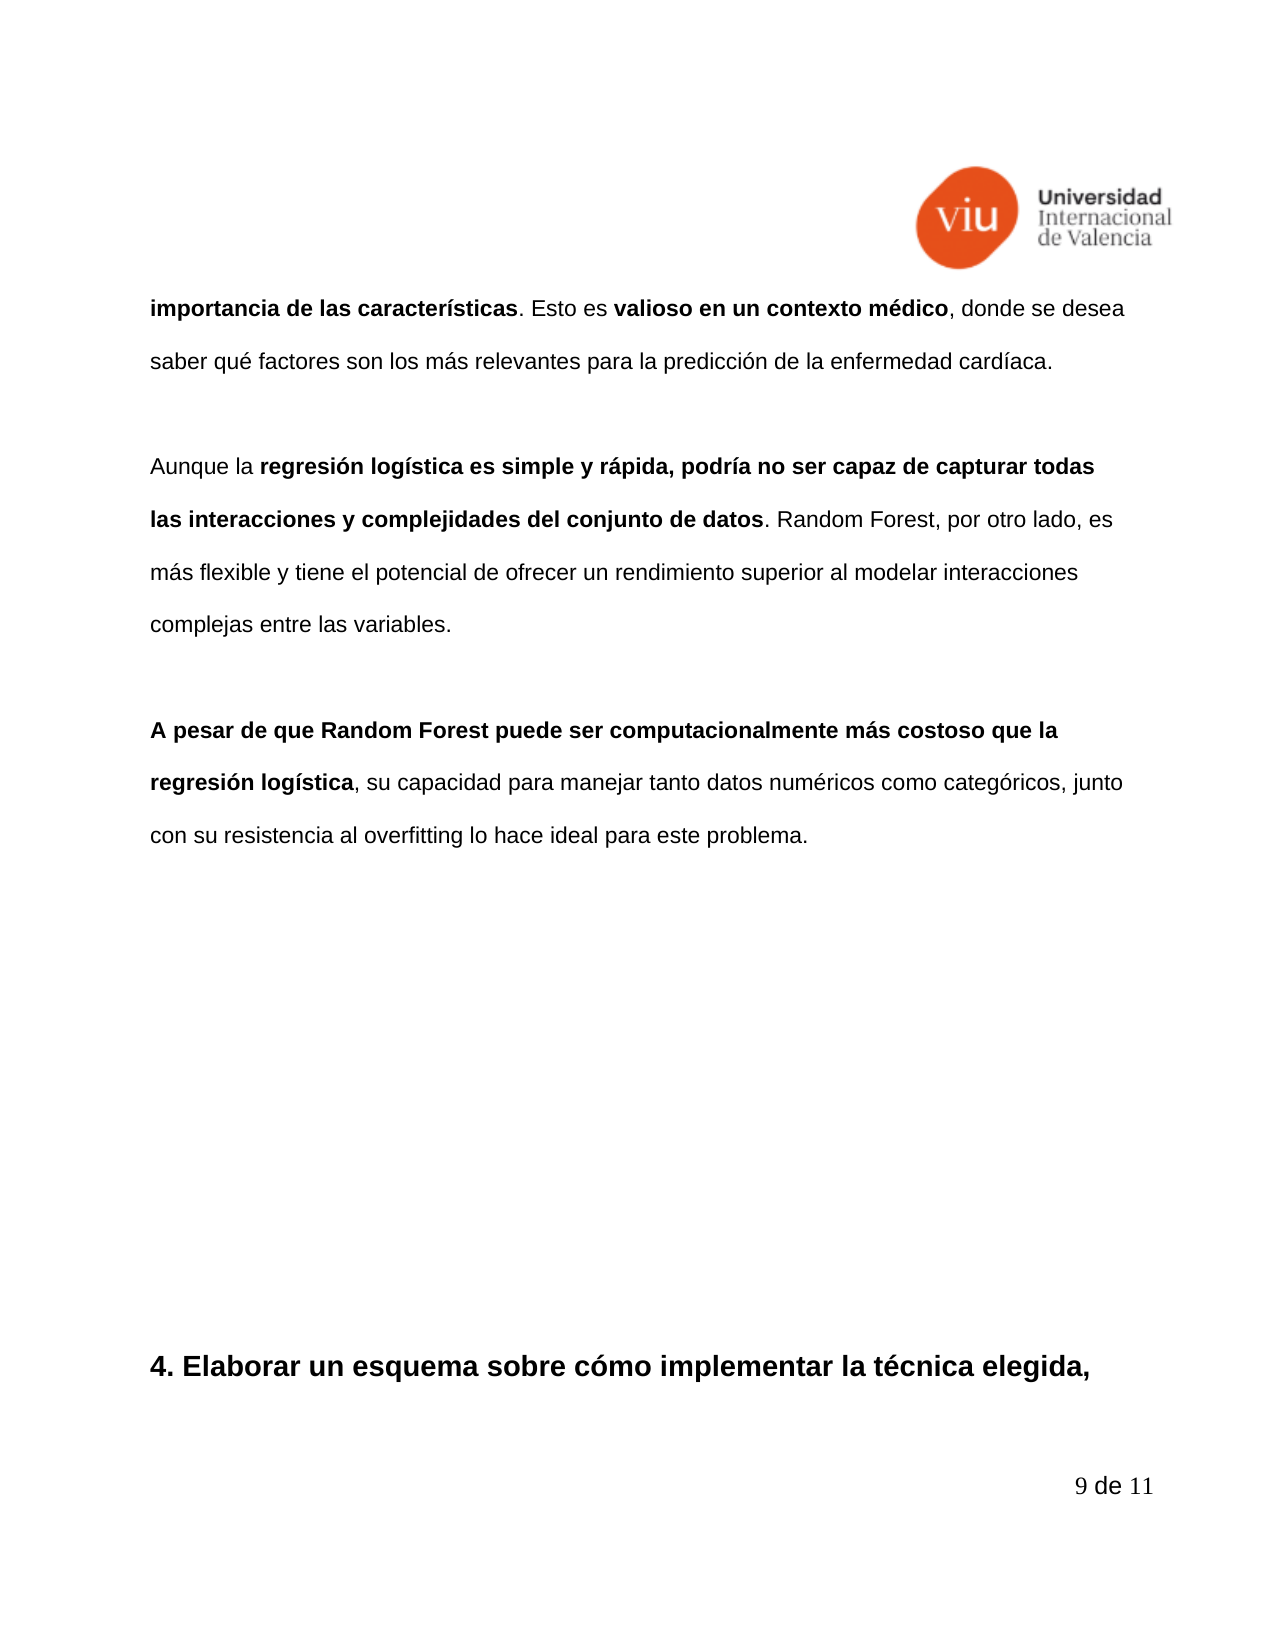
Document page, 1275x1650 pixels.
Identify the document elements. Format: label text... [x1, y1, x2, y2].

text 4. Elaborar un esquema sobre cómo implementar la técnica elegida, [150, 1349, 1125, 1383]
text importancia de las características. Esto es valioso en un contexto médico, donde se desea saber qué factores son los más relevantes para la predicción de la enfermedad cardíaca. [150, 295, 1125, 374]
text Aunque la regresión logística es simple y rápida, podría no ser capaz de capturar todas las interacciones y complejidades del conjunto de datos. Random Forest, por otro lado, es más flexible y tiene el potencial de ofrecer un rendimiento superior al modelar interacciones complejas entre las variables. [150, 453, 1125, 638]
picture [913, 162, 1175, 274]
text A pesar de que Random Forest puede ser computacionalmente más costoso que la regresión logística, su capacidad para manejar tanto datos numéricos como categóricos, junto con su resistencia al overfitting lo hace ideal para este problema. [150, 717, 1125, 848]
